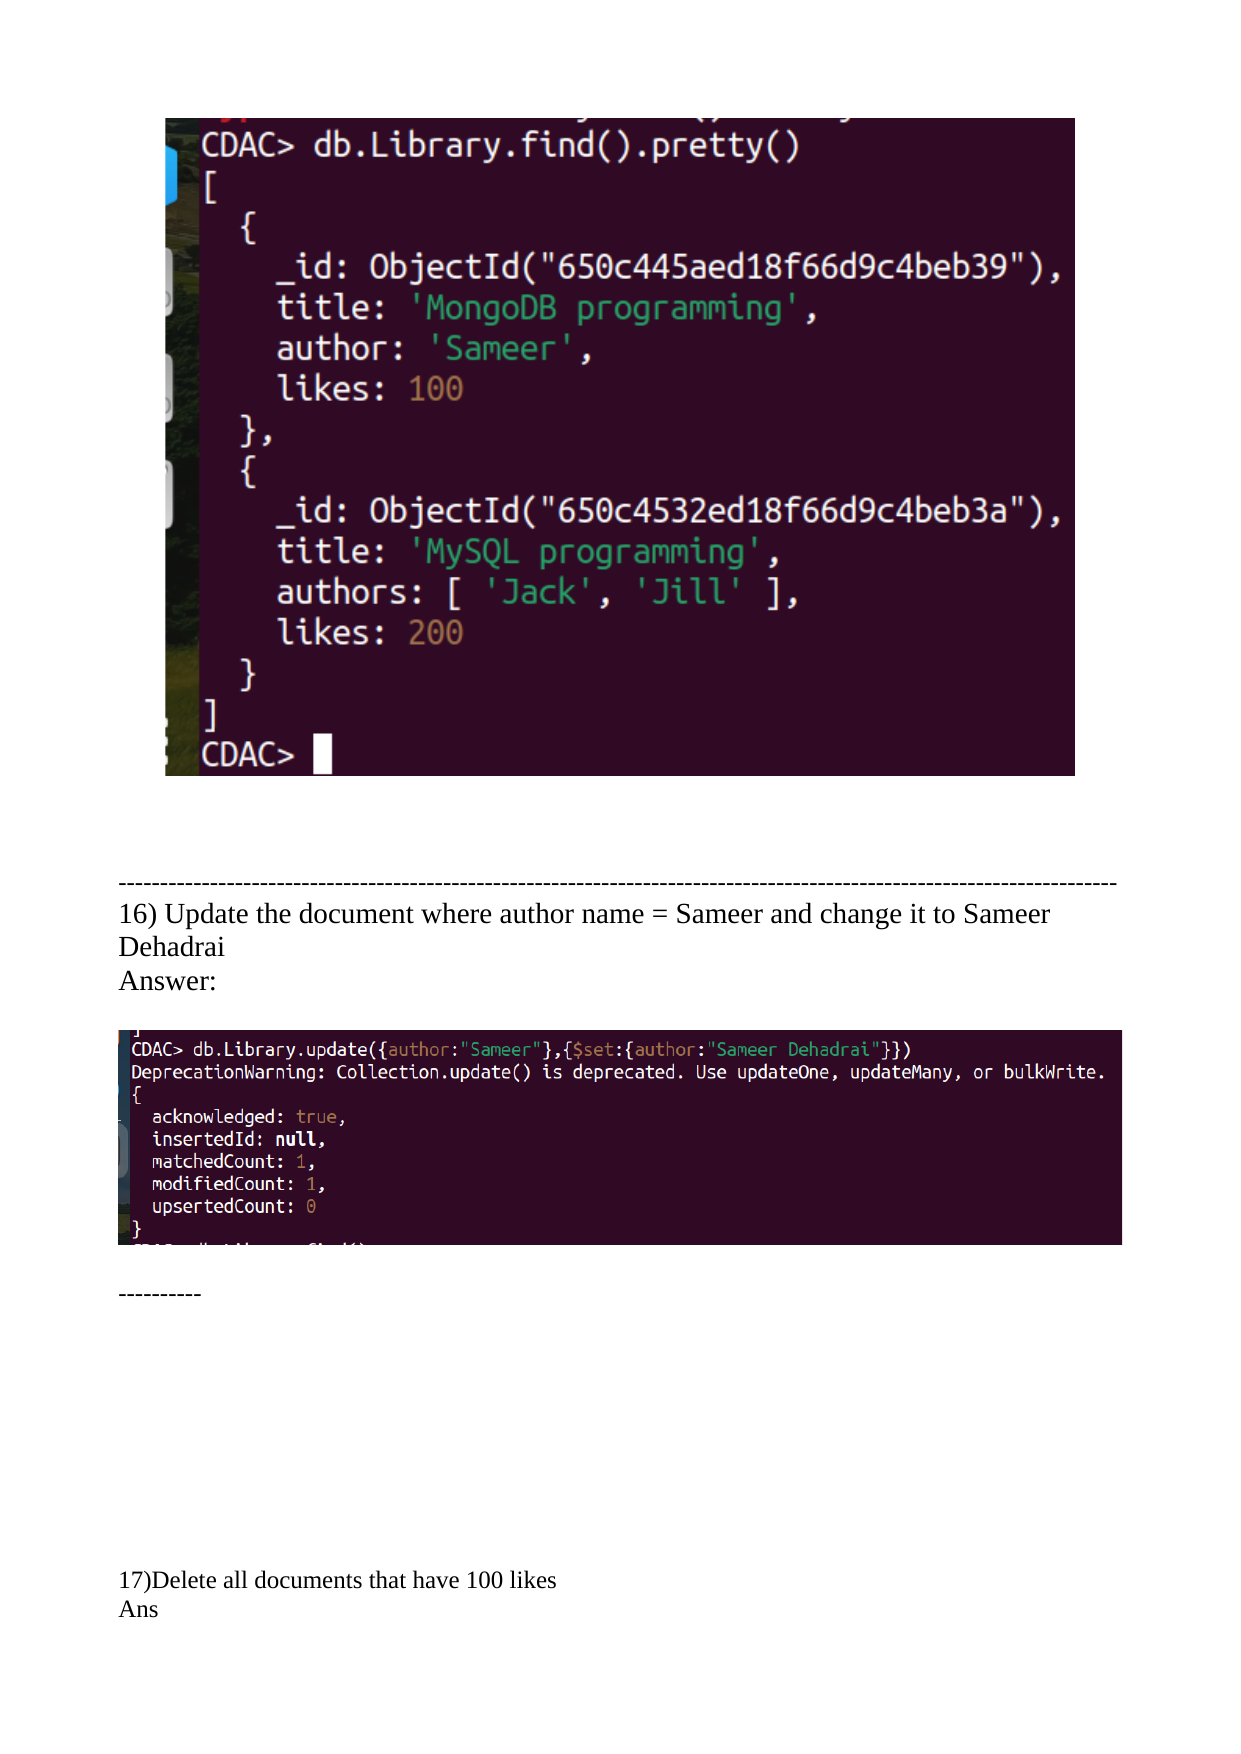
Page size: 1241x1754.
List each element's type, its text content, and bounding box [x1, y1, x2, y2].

text 17)Delete all documents that have 100 likes [118, 1565, 1122, 1594]
text ---------- [118, 1278, 1122, 1307]
text 16) Update the document where author name = Sameer and change it to Sameer Dehadrai [118, 896, 1122, 963]
text Ans [118, 1594, 1122, 1623]
picture [118, 1030, 1123, 1245]
text ------------------------------------------------------------------------------------------------------------------------ [118, 867, 1122, 896]
picture [165, 118, 1075, 776]
text Answer: [118, 963, 1122, 996]
